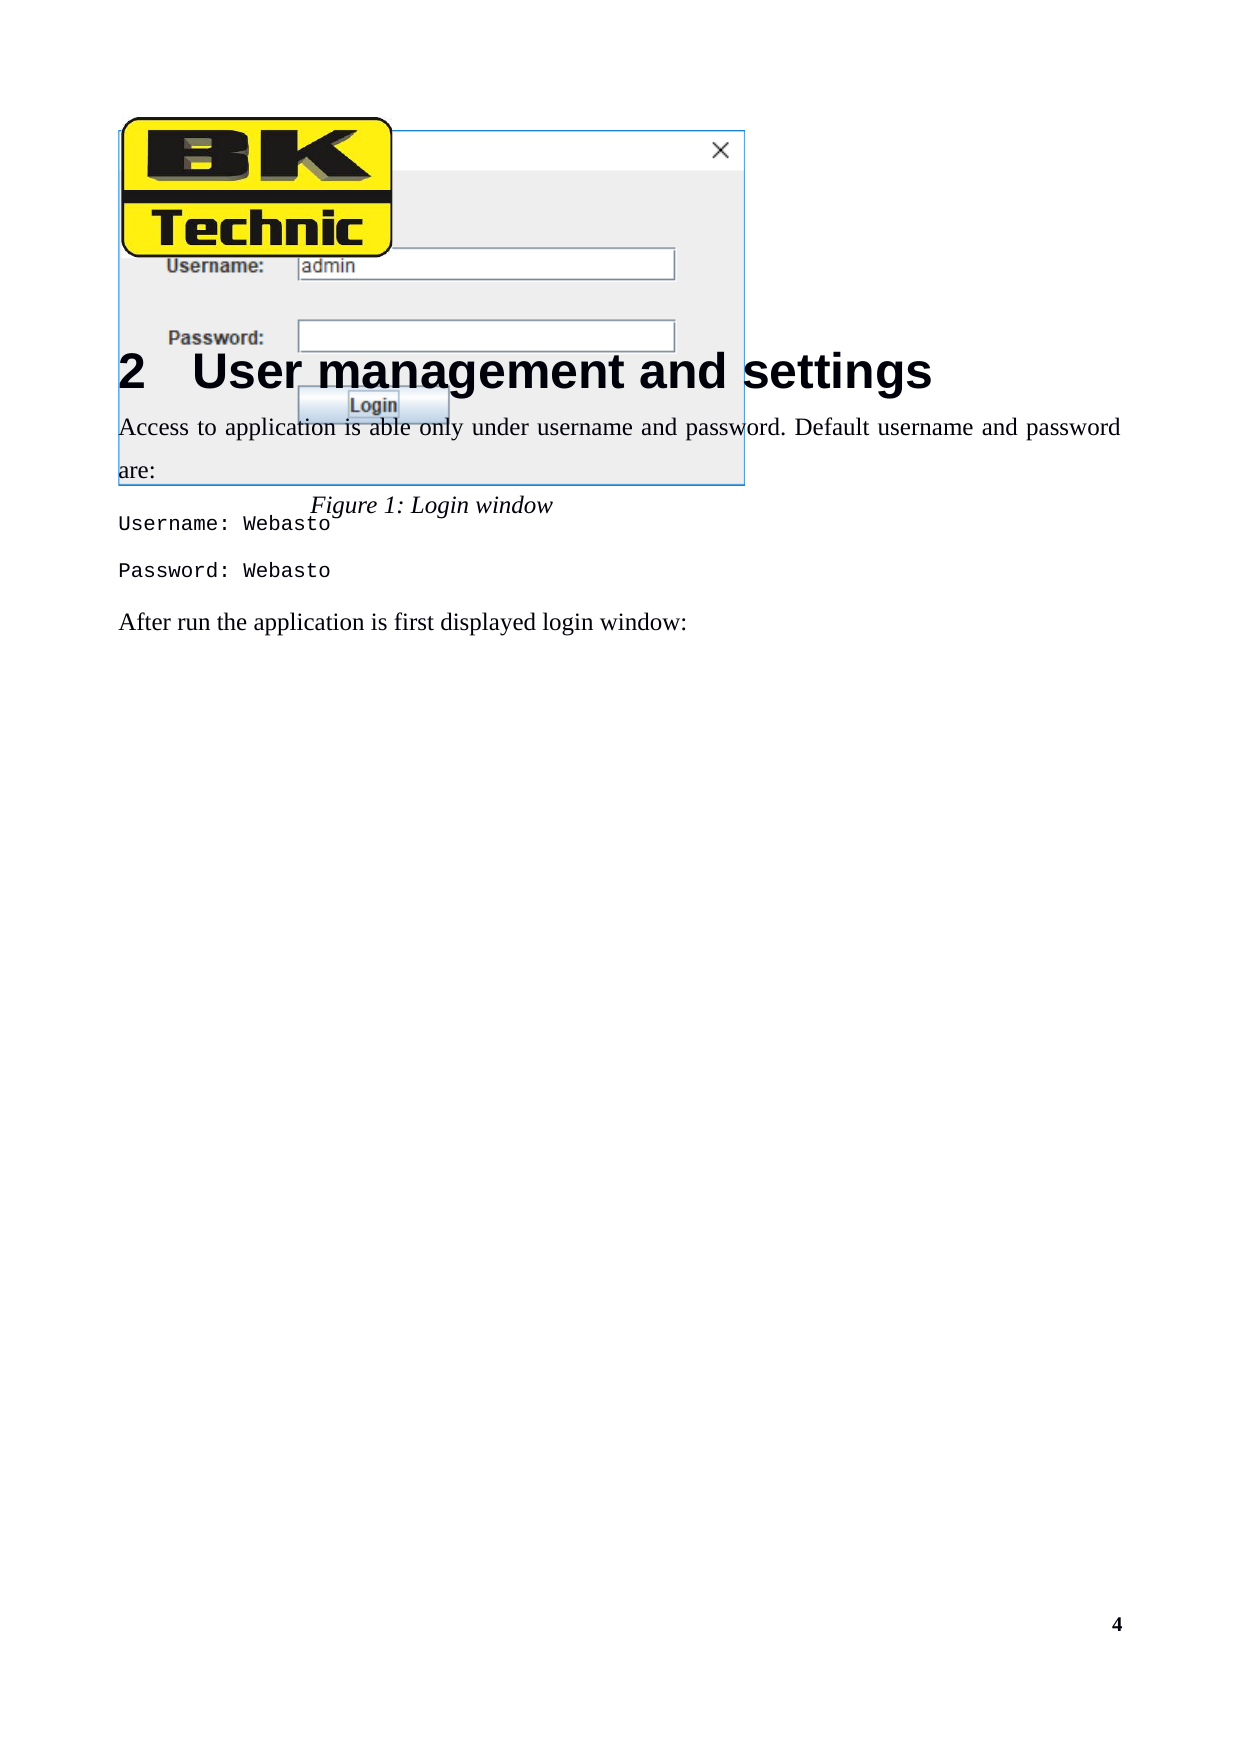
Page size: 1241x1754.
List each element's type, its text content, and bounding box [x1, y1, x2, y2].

subtitle User management and settings [118, 342, 1122, 399]
picture [118, 399, 745, 412]
text After run the application is first displayed login window: [118, 607, 1122, 636]
text Access to application is able only under username and password. Default username and password are: [118, 412, 1122, 484]
text Username: Webasto [118, 513, 1122, 536]
picture [118, 117, 745, 342]
text Password: Webasto [118, 560, 1122, 584]
